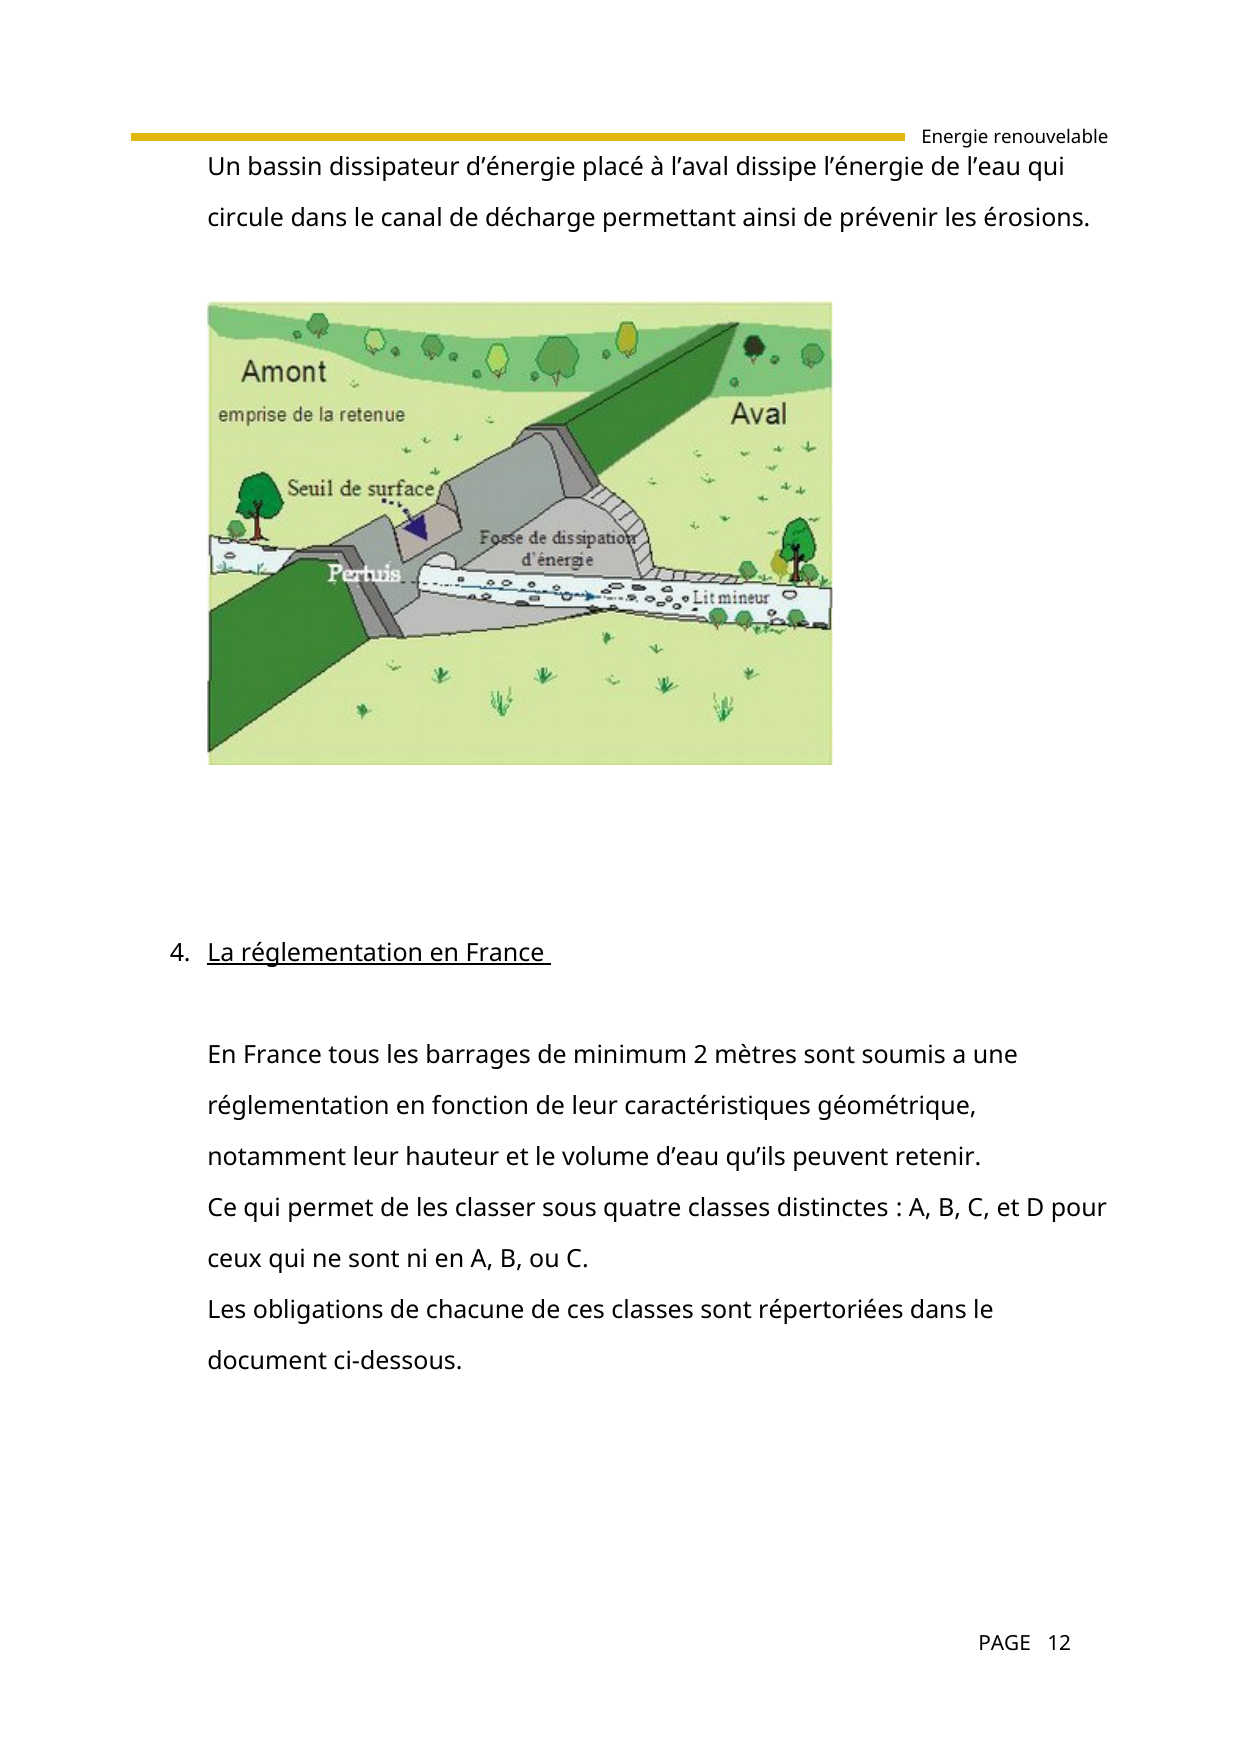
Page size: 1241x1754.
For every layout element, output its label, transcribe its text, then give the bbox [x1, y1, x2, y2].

list Ce qui permet de les classer sous quatre classes distinctes : A, B, C, et D pour ceux qui ne sont ni en A, B, ou C. [207, 1190, 1108, 1275]
list En France tous les barrages de minimum 2 mètres sont soumis a une réglementation en fonction de leur caractéristiques géométrique, notamment leur hauteur et le volume d’eau qu’ils peuvent retenir. [207, 1037, 1108, 1173]
list Les obligations de chacune de ces classes sont répertoriées dans le document ci-dessous. [207, 1292, 1108, 1377]
picture [207, 301, 833, 765]
list La réglementation en France [169, 934, 1108, 968]
list Un bassin dissipateur d’énergie placé à l’aval dissipe l’énergie de l’eau qui circule dans le canal de décharge permettant ainsi de prévenir les érosions. [207, 148, 1108, 234]
